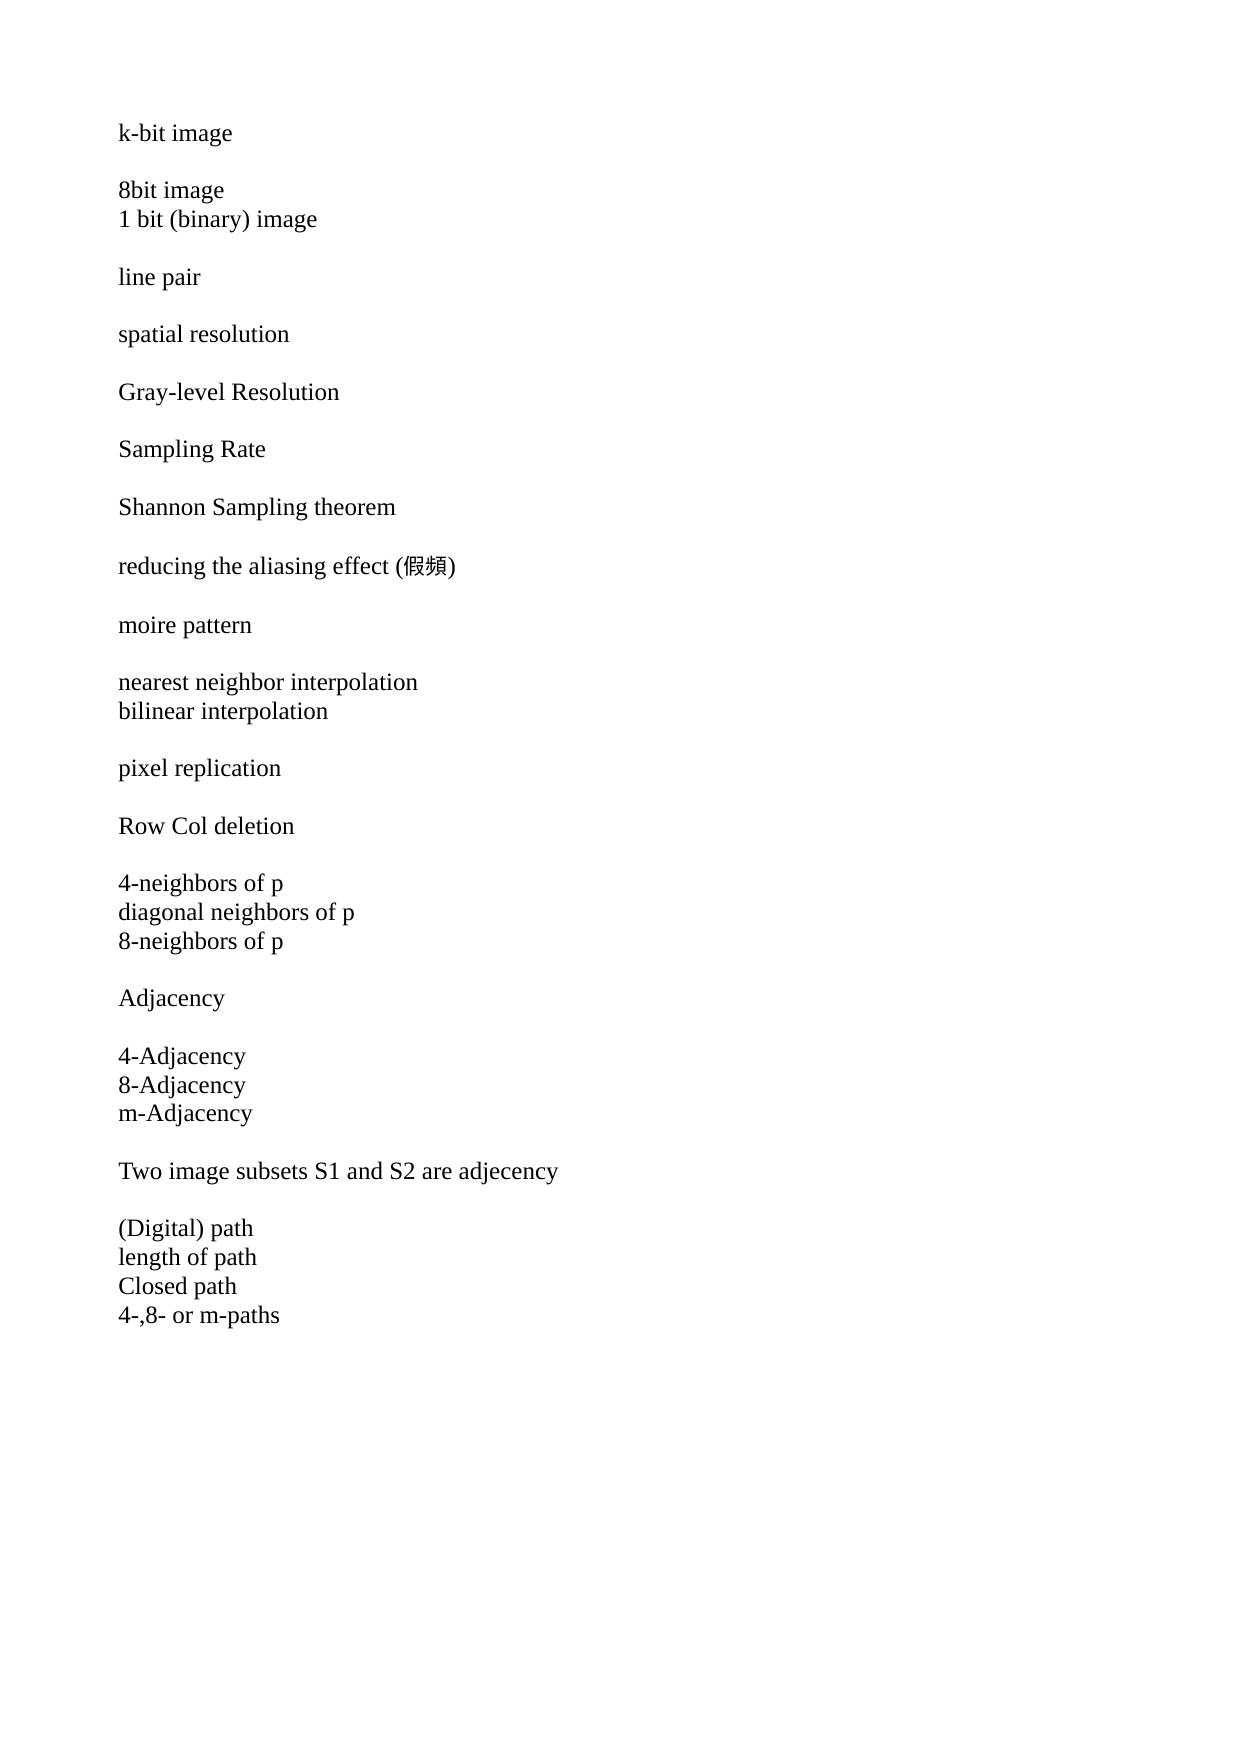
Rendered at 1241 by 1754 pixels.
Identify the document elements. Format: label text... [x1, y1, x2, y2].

text Sampling Rate [118, 434, 1122, 463]
text nearest neighbor interpolation [118, 667, 1122, 696]
text (Digital) path [118, 1213, 1122, 1242]
text reducing the aliasing effect (假頻) [118, 549, 1122, 581]
text 8-neighbors of p [118, 926, 1122, 955]
text 4-,8- or m-paths [118, 1300, 1122, 1328]
text line pair [118, 262, 1122, 291]
text Two image subsets S1 and S2 are adjecency [118, 1156, 1122, 1185]
text Shannon Sampling theorem [118, 492, 1122, 521]
text 8-Adjacency [118, 1070, 1122, 1098]
text diagonal neighbors of p [118, 897, 1122, 926]
text spatial resolution [118, 319, 1122, 348]
text length of path [118, 1242, 1122, 1271]
text k-bit image [118, 118, 1122, 147]
text Adjacency [118, 983, 1122, 1012]
text Row Col deletion [118, 811, 1122, 840]
text bilinear interpolation [118, 696, 1122, 725]
text Closed path [118, 1271, 1122, 1300]
text m-Adjacency [118, 1098, 1122, 1127]
text 1 bit (binary) image [118, 204, 1122, 233]
text 4-Adjacency [118, 1041, 1122, 1070]
text 8bit image [118, 176, 1122, 204]
text 4-neighbors of p [118, 868, 1122, 897]
text Gray-level Resolution [118, 377, 1122, 406]
text pixel replication [118, 753, 1122, 782]
text moire pattern [118, 610, 1122, 638]
